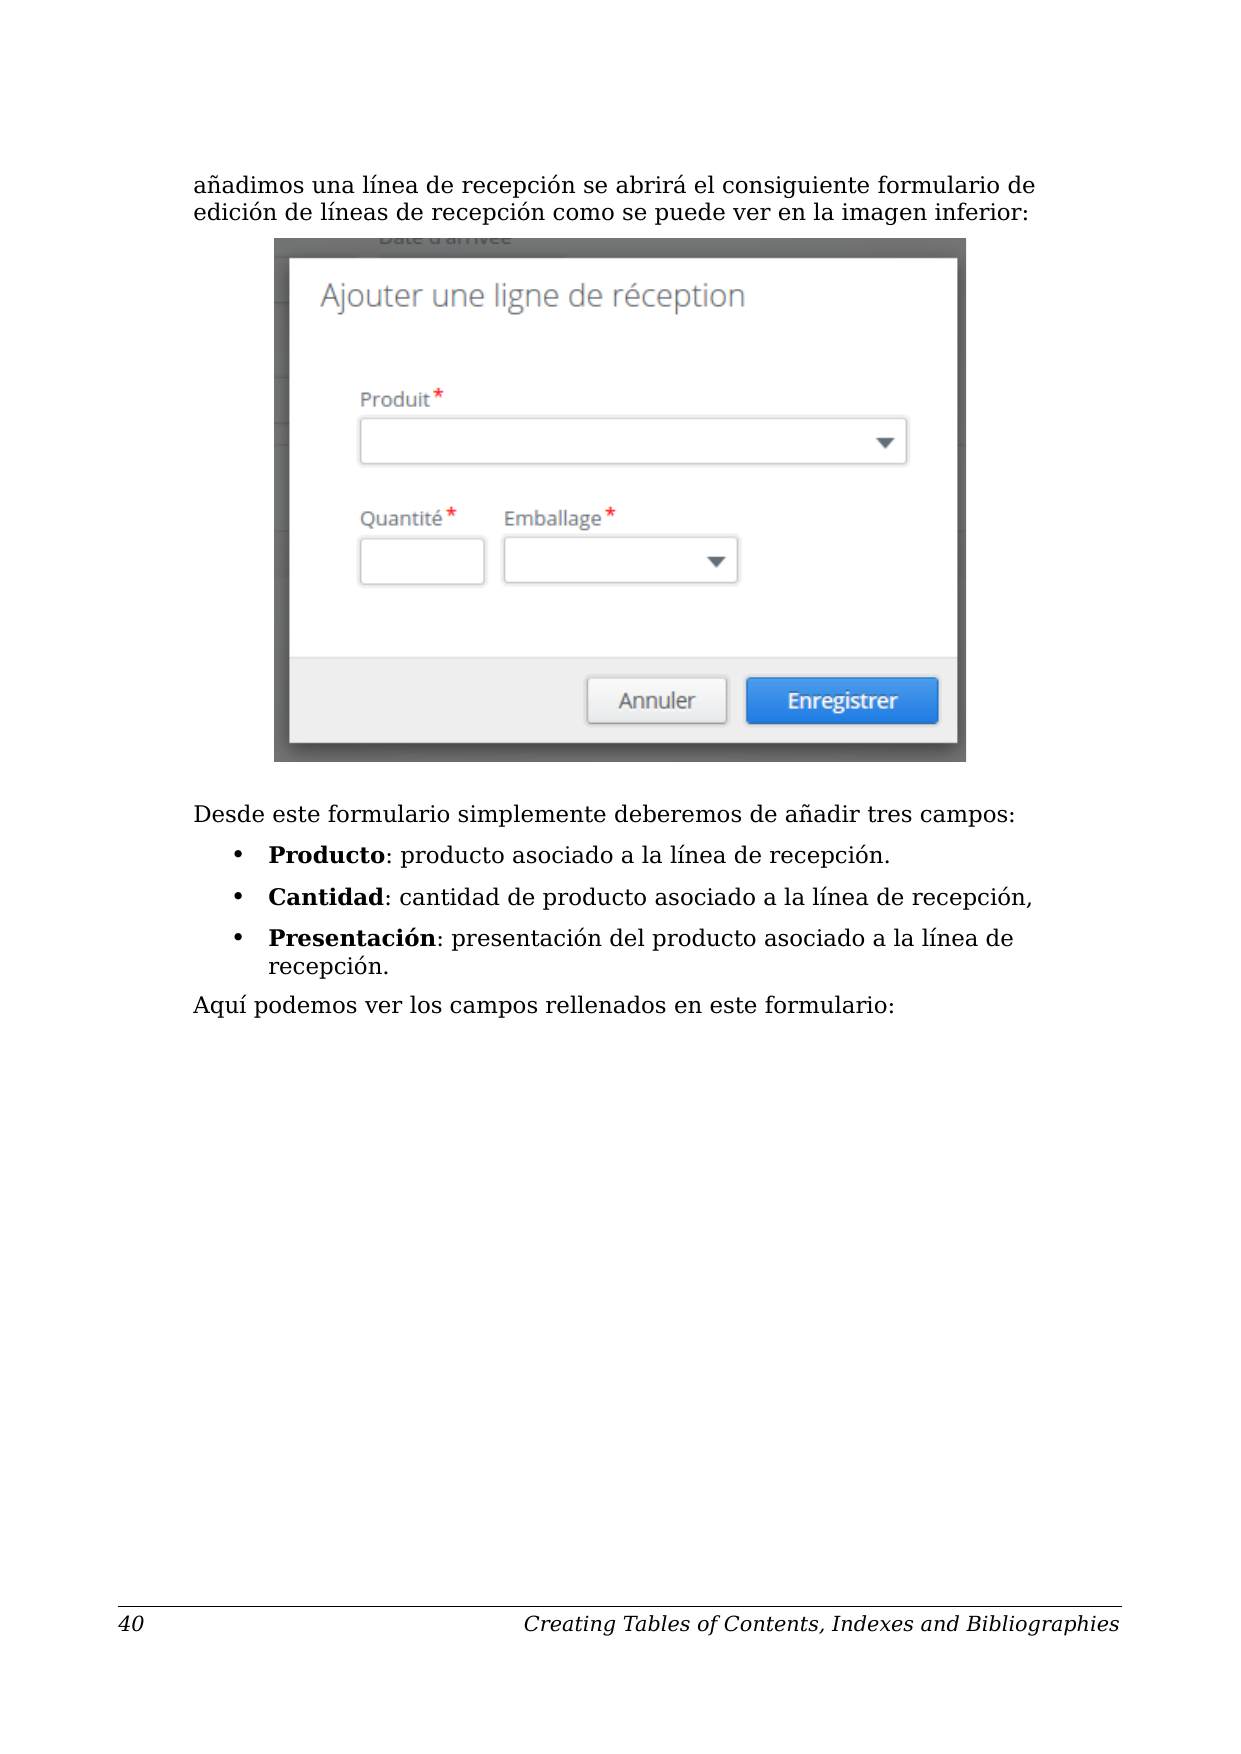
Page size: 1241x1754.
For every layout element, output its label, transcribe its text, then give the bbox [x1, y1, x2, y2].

list añadimos una línea de recepción se abrirá el consiguiente formulario de edición de líneas de recepción como se puede ver en la imagen inferior: [156, 173, 1122, 226]
list Cantidad: cantidad de producto asociado a la línea de recepción, [231, 882, 1122, 911]
list Producto: producto asociado a la línea de recepción. [231, 840, 1122, 869]
text Desde este formulario simplemente deberemos de añadir tres campos: [118, 801, 1122, 828]
picture [274, 238, 967, 762]
text Aquí podemos ver los campos rellenados en este formulario: [118, 992, 1122, 1019]
list Presentación: presentación del producto asociado a la línea de recepción. [231, 924, 1122, 979]
